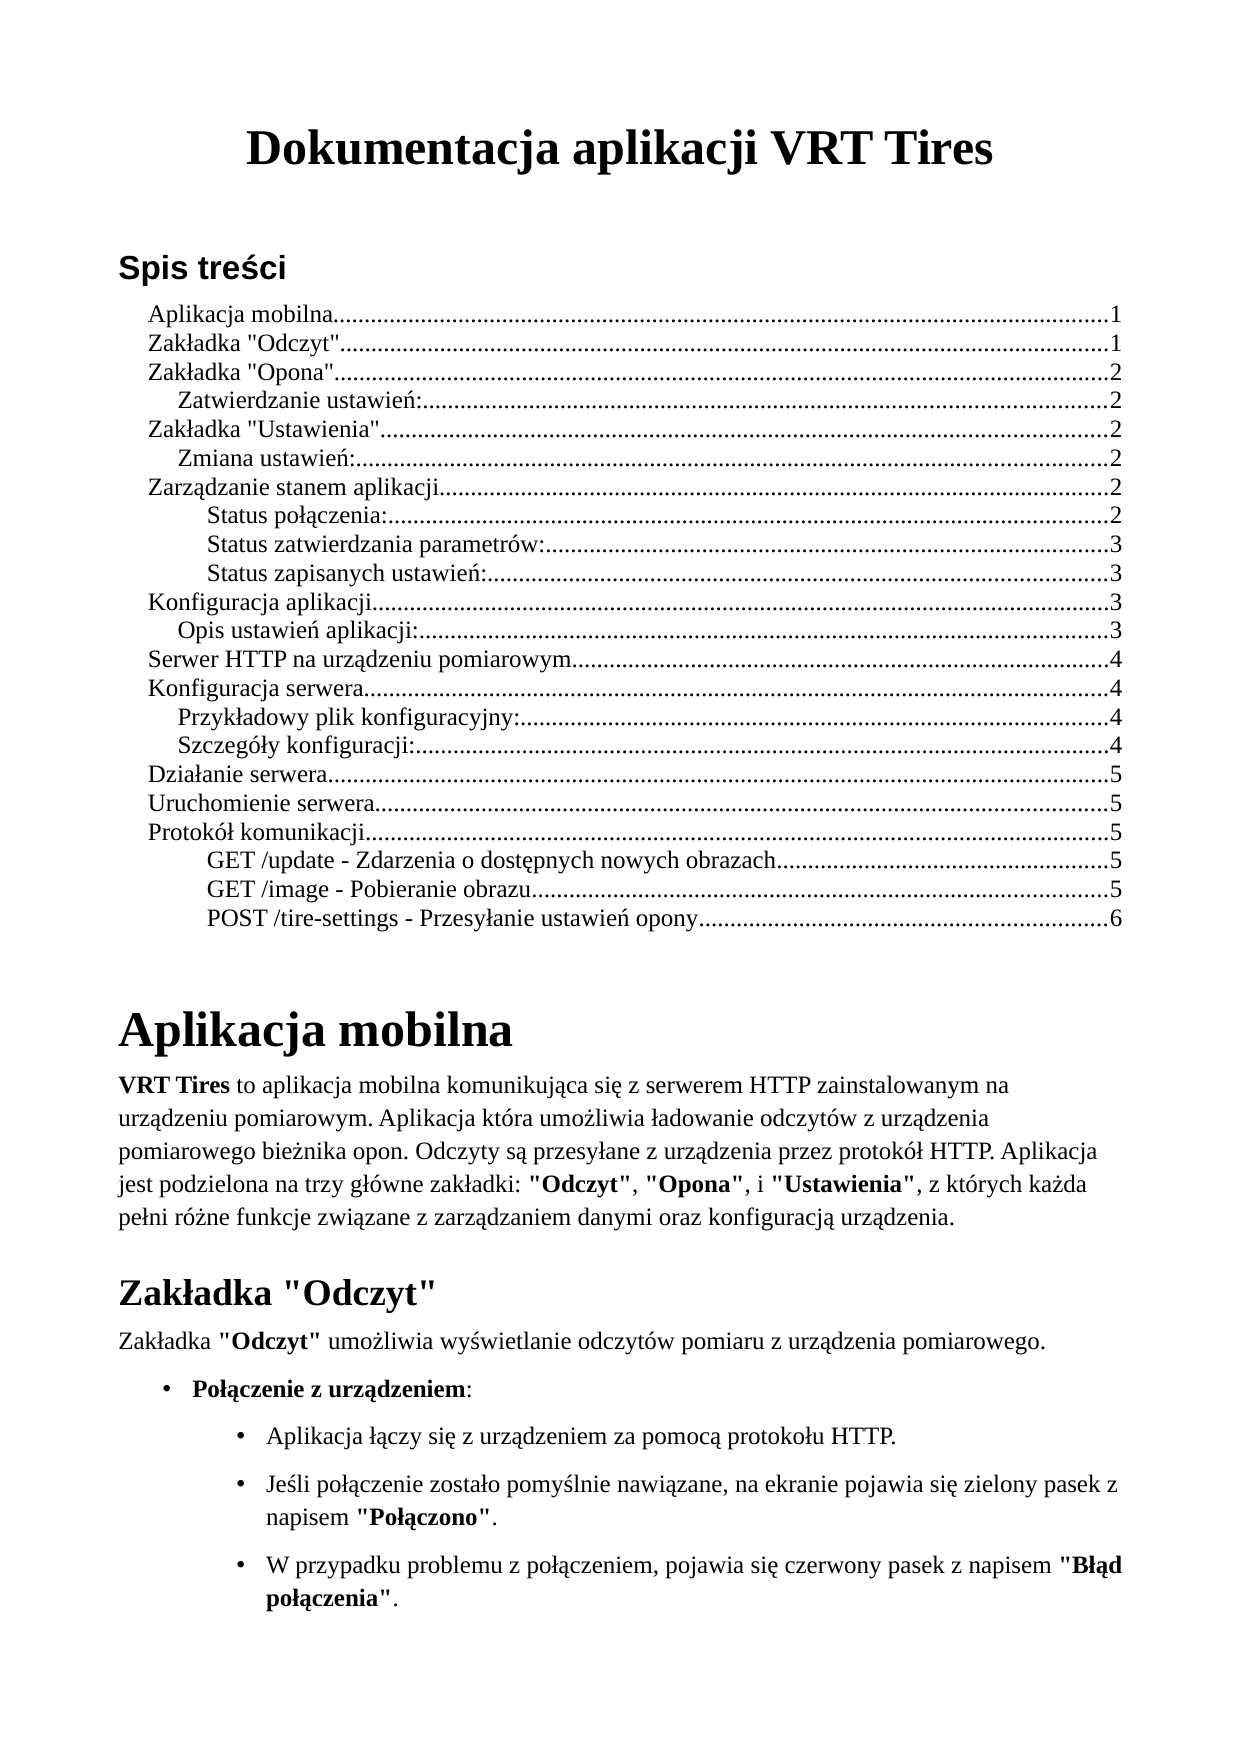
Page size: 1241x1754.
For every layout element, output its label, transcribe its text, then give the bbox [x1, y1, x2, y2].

text Opis ustawień aplikacji: 3 [177, 615, 1122, 644]
text Dokumentacja aplikacji VRT Tires [118, 118, 1122, 176]
subtitle Zakładka "Odczyt" [118, 1271, 1122, 1314]
text Konfiguracja aplikacji 3 [148, 587, 1122, 615]
text Uruchomienie serwera 5 [148, 788, 1122, 817]
text Zarządzanie stanem aplikacji 2 [148, 472, 1122, 500]
text GET /image - Pobieranie obrazu 5 [207, 874, 1122, 903]
text GET /update - Zdarzenia o dostępnych nowych obrazach 5 [207, 845, 1122, 874]
text Serwer HTTP na urządzeniu pomiarowym 4 [148, 644, 1122, 673]
text Zakładka "Odczyt" 1 [148, 328, 1122, 357]
text POST /tire-settings - Przesyłanie ustawień opony 6 [207, 903, 1122, 932]
text VRT Tires to aplikacja mobilna komunikująca się z serwerem HTTP zainstalowanym na urządzeniu pomiarowym. Aplikacja która umożliwia ładowanie odczytów z urządzenia pomiarowego bieżnika opon. Odczyty są przesyłane z urządzenia przez protokół HTTP. Aplikacja jest podzielona na trzy główne zakładki: "Odczyt", "Opona", i "Ustawienia", z których każda pełni różne funkcje związane z zarządzaniem danymi oraz konfiguracją urządzenia. [118, 1070, 1122, 1231]
text Status zatwierdzania parametrów: 3 [207, 529, 1122, 558]
text Status połączenia: 2 [207, 500, 1122, 529]
text Szczegóły konfiguracji: 4 [177, 730, 1122, 759]
subtitle Aplikacja mobilna [118, 1000, 1122, 1058]
text Zakładka "Opona" 2 [148, 357, 1122, 385]
text Status zapisanych ustawień: 3 [207, 558, 1122, 587]
text Zakładka "Ustawienia" 2 [148, 414, 1122, 443]
subtitle Spis treści [118, 248, 1122, 287]
text Działanie serwera 5 [148, 759, 1122, 788]
list Jeśli połączenie zostało pomyślnie nawiązane, na ekranie pojawia się zielony pasek z napisem "Połączono". [236, 1469, 1122, 1531]
text Protokół komunikacji 5 [148, 817, 1122, 845]
text Zmiana ustawień: 2 [177, 443, 1122, 472]
text Aplikacja mobilna 1 [148, 299, 1122, 328]
text Przykładowy plik konfiguracyjny: 4 [177, 702, 1122, 730]
text Zatwierdzanie ustawień: 2 [177, 385, 1122, 414]
list W przypadku problemu z połączeniem, pojawia się czerwony pasek z napisem "Błąd połączenia". [236, 1550, 1122, 1611]
text Zakładka "Odczyt" umożliwia wyświetlanie odczytów pomiaru z urządzenia pomiarowego. [118, 1326, 1122, 1355]
list Aplikacja łączy się z urządzeniem za pomocą protokołu HTTP. [236, 1421, 1122, 1450]
text Konfiguracja serwera 4 [148, 673, 1122, 702]
list Połączenie z urządzeniem: [162, 1374, 1122, 1403]
